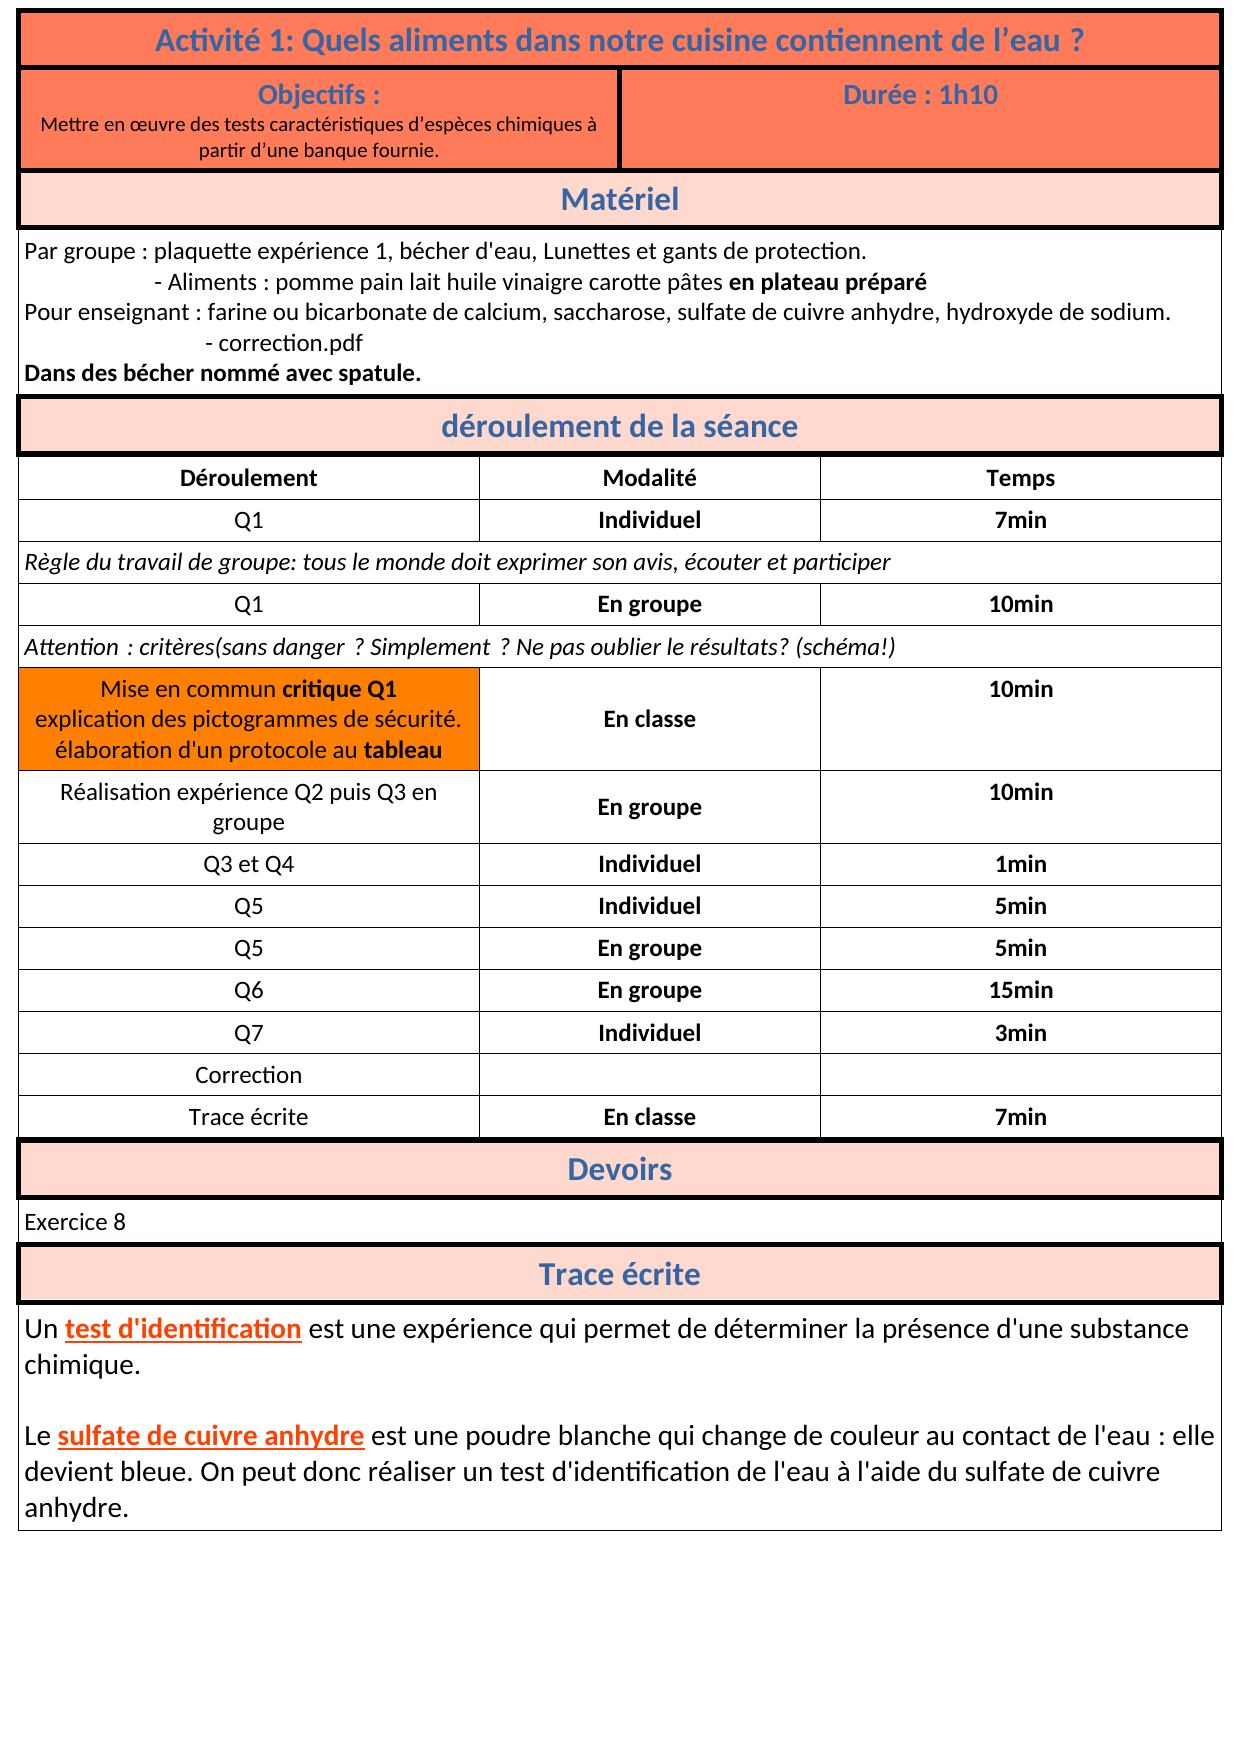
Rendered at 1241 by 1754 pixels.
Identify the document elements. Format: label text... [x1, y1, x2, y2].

table_cell 10min [821, 584, 1221, 625]
table_cell Q6 [19, 970, 479, 1011]
table_cell En groupe [480, 584, 820, 625]
table_cell En groupe [480, 928, 820, 969]
table_cell Q1 [19, 500, 479, 541]
table_cell Durée : 1h10 [622, 70, 1219, 168]
table_cell Q5 [19, 886, 479, 927]
table_cell Exercice 8 [19, 1200, 1221, 1242]
table_cell 10min [821, 771, 1221, 843]
table_cell Matériel [21, 173, 1219, 225]
table_cell En classe [480, 1096, 820, 1137]
table_cell Un test d'identification est une expérience qui permet de déterminer la présence d'une substance chimique. Le sulfate de cuivre anhydre est une poudre blanche qui change de couleur au contact de l'eau : elle devient bleue. On peut donc réaliser un test d'identification de l'eau à l'aide du sulfate de cuivre anhydre. [19, 1305, 1221, 1530]
table_cell [480, 1054, 820, 1095]
table_cell 5min [821, 928, 1221, 969]
table_cell Trace écrite [19, 1096, 479, 1137]
table_cell Individuel [480, 500, 820, 541]
table_cell Individuel [480, 844, 820, 885]
table_cell 7min [821, 1096, 1221, 1137]
table_cell Q1 [19, 584, 479, 625]
table_cell Objectifs : Mettre en œuvre des tests caractéristiques d’espèces chimiques à partir d’une banque fournie. [21, 70, 617, 168]
table_cell 1min [821, 844, 1221, 885]
table_cell Règle du travail de groupe: tous le monde doit exprimer son avis, écouter et participer [19, 542, 1221, 583]
table_cell Déroulement [19, 457, 479, 498]
table_cell 3min [821, 1012, 1221, 1053]
table_cell 5min [821, 886, 1221, 927]
table_cell 7min [821, 500, 1221, 541]
table_cell Par groupe : plaquette expérience 1, bécher d'eau, Lunettes et gants de protection. - Aliments : pomme pain lait huile vinaigre carotte pâtes en plateau préparé Pour enseignant : farine ou bicarbonate de calcium, saccharose, sulfate de cuivre anhydre, hydroxyde de sodium. - correction.pdf Dans des bécher nommé avec spatule. [19, 230, 1221, 394]
table_cell déroulement de la séance [21, 399, 1219, 451]
table_cell Mise en commun critique Q1 explication des pictogrammes de sécurité. élaboration d'un protocole au tableau [19, 668, 479, 770]
table_cell En classe [480, 668, 820, 770]
table_cell 15min [821, 970, 1221, 1011]
table_cell Trace écrite [21, 1247, 1219, 1299]
table_cell Q5 [19, 928, 479, 969]
table_cell Q7 [19, 1012, 479, 1053]
table_cell En groupe [480, 970, 820, 1011]
table_cell [821, 1054, 1221, 1095]
table_cell Individuel [480, 1012, 820, 1053]
table_cell Modalité [480, 457, 820, 498]
table_cell Correction [19, 1054, 479, 1095]
table_header Activité 1: Quels aliments dans notre cuisine contiennent de l’eau ? [21, 13, 1219, 65]
table_cell Temps [821, 457, 1221, 498]
table_cell Devoirs [21, 1143, 1219, 1195]
table_cell Réalisation expérience Q2 puis Q3 en groupe [19, 771, 479, 843]
table_cell Attention : critères(sans danger ? Simplement ? Ne pas oublier le résultats? (schéma!) [19, 626, 1221, 667]
table_cell 10min [821, 668, 1221, 770]
table_cell Individuel [480, 886, 820, 927]
table_cell En groupe [480, 771, 820, 843]
table_cell Q3 et Q4 [19, 844, 479, 885]
